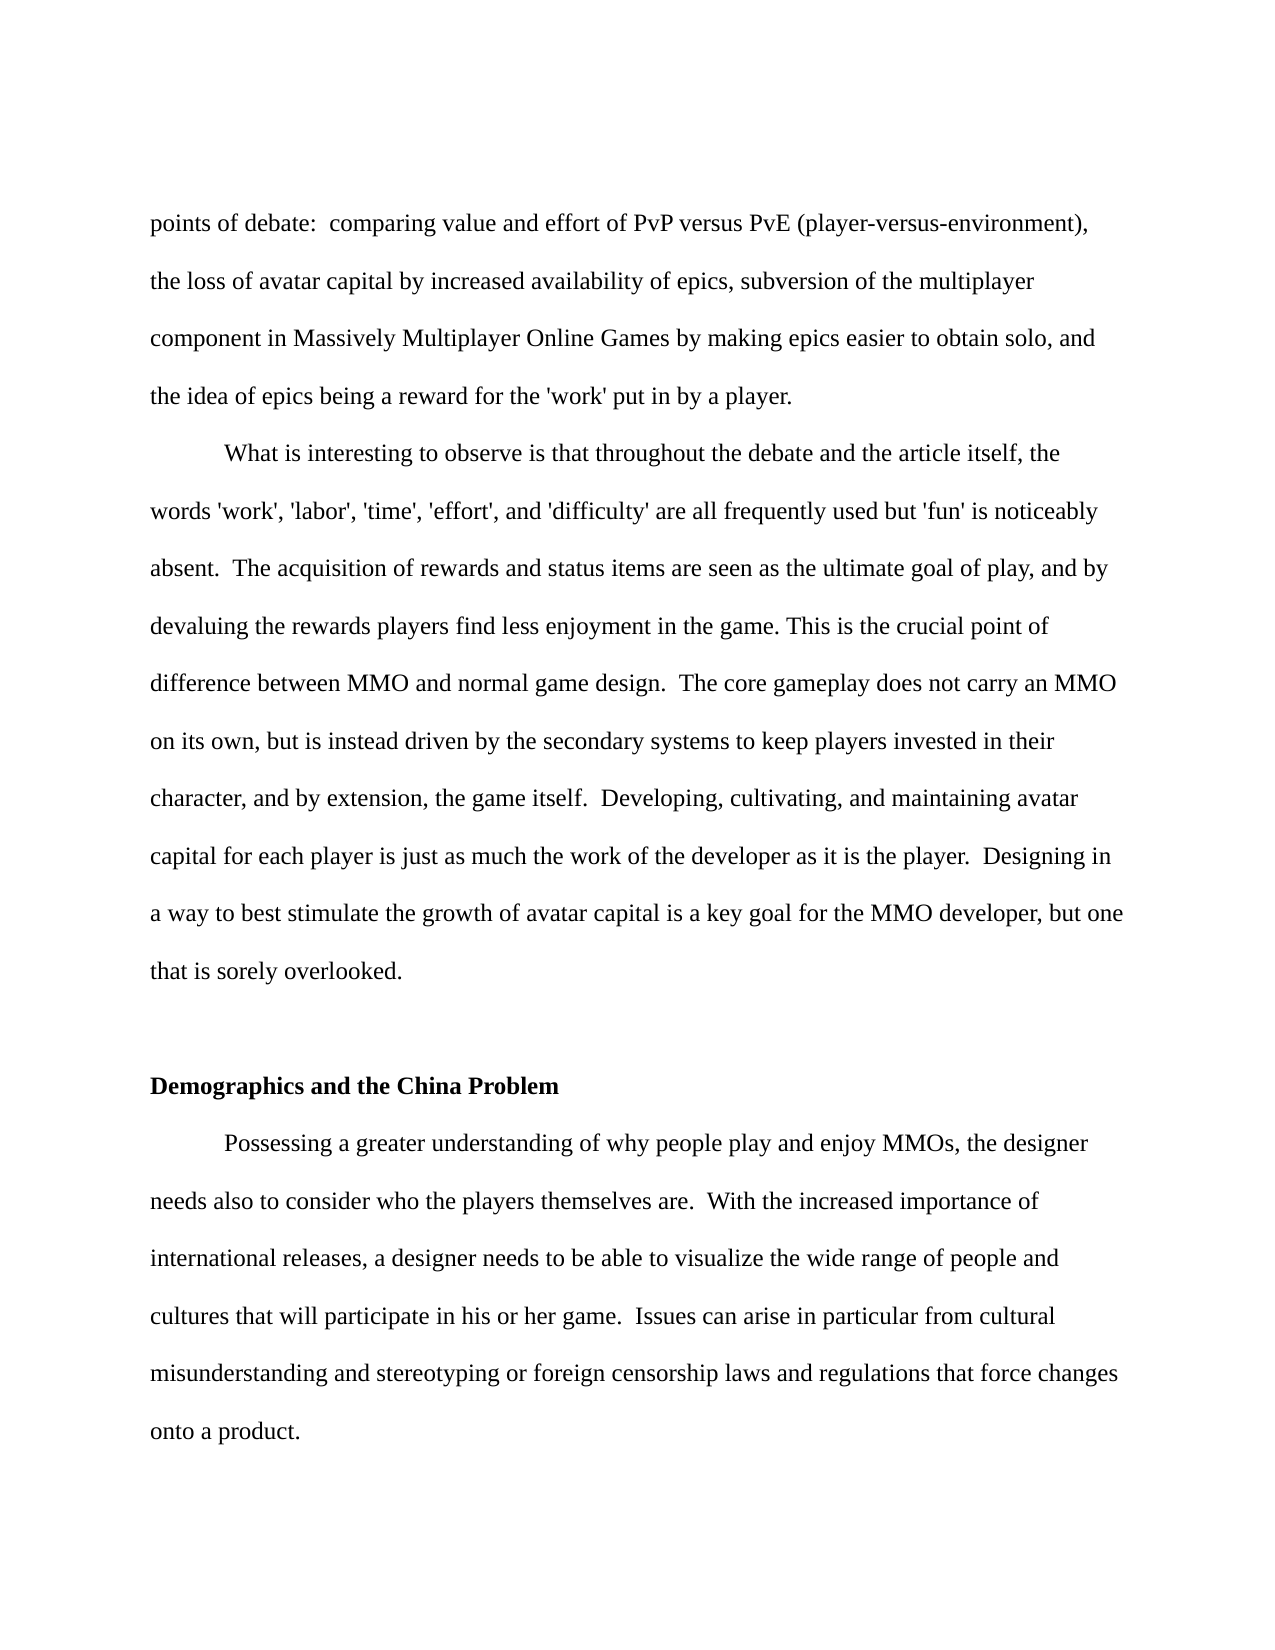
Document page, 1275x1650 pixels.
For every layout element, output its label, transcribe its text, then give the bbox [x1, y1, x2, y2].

text Possessing a greater understanding of why people play and enjoy MMOs, the designer needs also to consider who the players themselves are. With the increased importance of international releases, a designer needs to be able to visualize the wide range of people and cultures that will participate in his or her game. Issues can arise in particular from cultural misunderstanding and stereotyping or foreign censorship laws and regulations that force changes onto a product. [150, 1128, 1125, 1444]
text Demographics and the China Problem [150, 1071, 1125, 1099]
text points of debate: comparing value and effort of PvP versus PvE (player-versus-environment), the loss of avatar capital by increased availability of epics, subversion of the multiplayer component in Massively Multiplayer Online Games by making epics easier to obtain solo, and the idea of epics being a reward for the 'work' put in by a player. [150, 208, 1125, 409]
text What is interesting to observe is that throughout the debate and the article itself, the words 'work', 'labor', 'time', 'effort', and 'difficulty' are all frequently used but 'fun' is noticeably absent. The acquisition of rewards and status items are seen as the ultimate goal of play, and by devaluing the rewards players find less enjoyment in the game. This is the crucial point of difference between MMO and normal game design. The core gameplay does not carry an MMO on its own, but is instead driven by the secondary systems to keep players invested in their character, and by extension, the game itself. Developing, cultivating, and maintaining avatar capital for each player is just as much the work of the developer as it is the player. Designing in a way to best stimulate the growth of avatar capital is a key goal for the MMO developer, but one that is sorely overlooked. [150, 438, 1125, 984]
